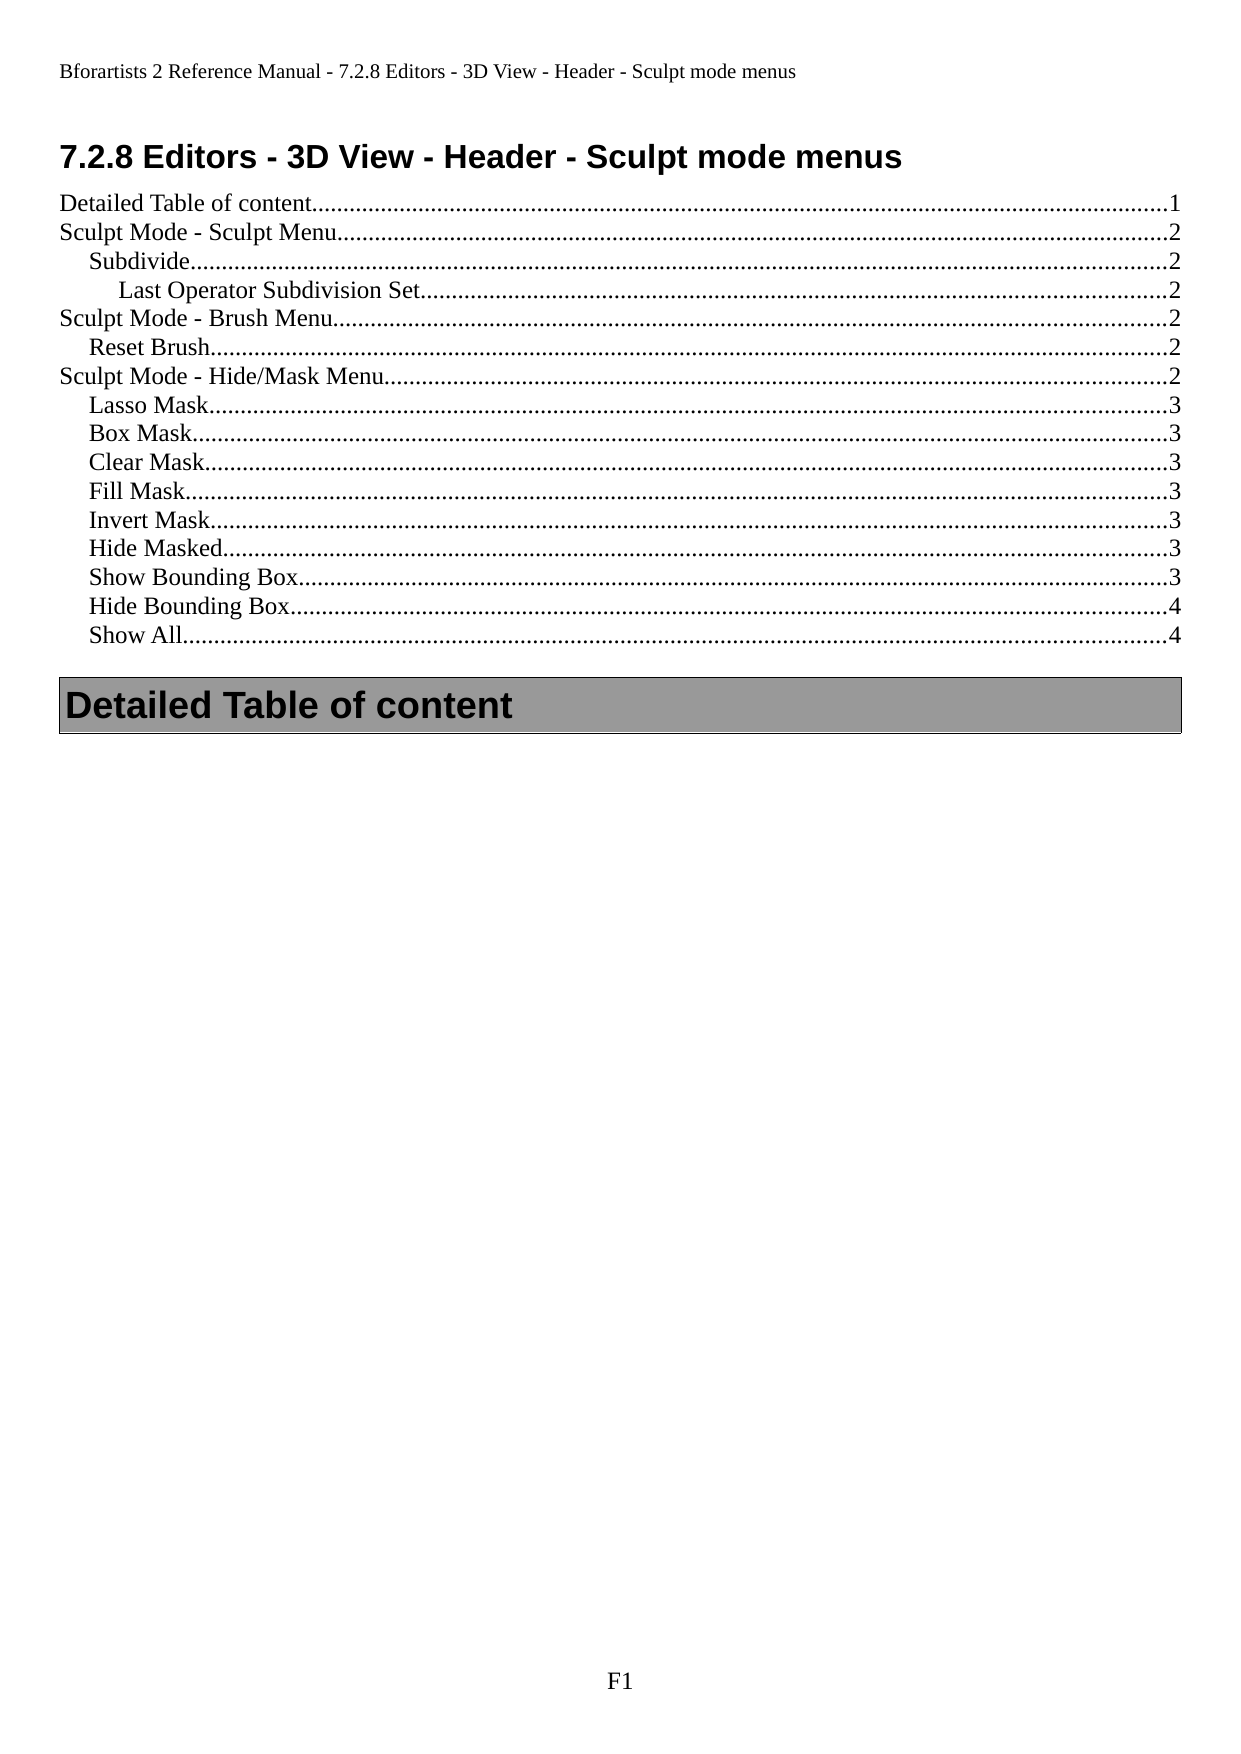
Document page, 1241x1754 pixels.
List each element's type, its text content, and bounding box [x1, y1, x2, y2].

text Subdivide 2 [88, 246, 1181, 275]
text Lasso Mask 3 [88, 390, 1181, 418]
text Sculpt Mode - Hide/Mask Menu 2 [59, 361, 1181, 390]
text Reset Brush 2 [88, 332, 1181, 361]
text Detailed Table of content 1 [59, 188, 1181, 217]
table_header Detailed Table of content [60, 678, 1181, 732]
text Show Bounding Box 3 [88, 562, 1181, 591]
subtitle 7.2.8 Editors - 3D View - Header - Sculpt mode menus [59, 138, 1181, 176]
text Clear Mask 3 [88, 447, 1181, 476]
text Sculpt Mode - Sculpt Menu 2 [59, 217, 1181, 246]
text Hide Bounding Box 4 [88, 591, 1181, 620]
text Fill Mask 3 [88, 476, 1181, 505]
text Box Mask 3 [88, 418, 1181, 447]
text Sculpt Mode - Brush Menu 2 [59, 303, 1181, 332]
text Show All 4 [88, 620, 1181, 648]
text Hide Masked 3 [88, 533, 1181, 562]
text Invert Mask 3 [88, 505, 1181, 533]
text Last Operator Subdivision Set 2 [118, 275, 1181, 303]
